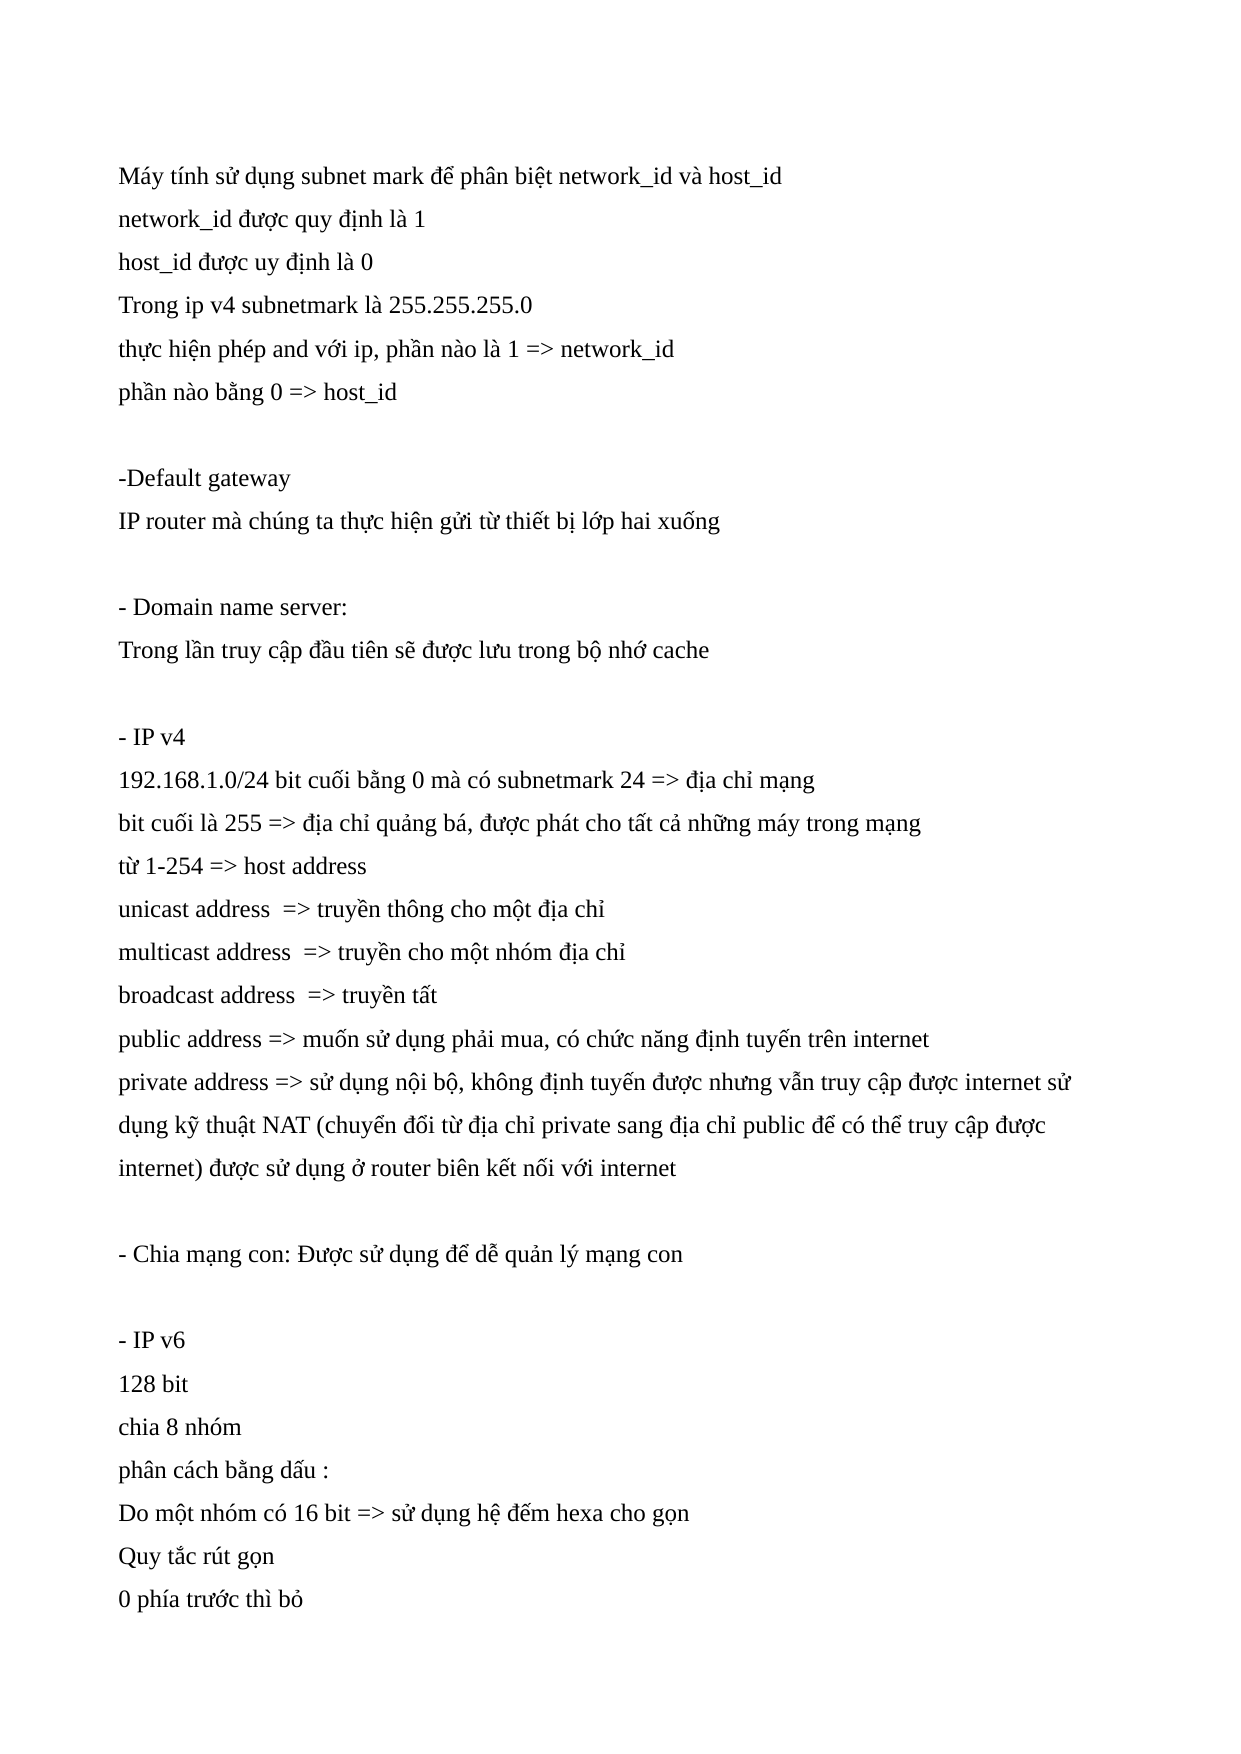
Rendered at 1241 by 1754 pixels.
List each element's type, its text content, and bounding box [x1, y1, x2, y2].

text 0 phía trước thì bỏ [118, 1584, 1122, 1613]
text unicast address => truyền thông cho một địa chỉ [118, 894, 1122, 923]
text Máy tính sử dụng subnet mark để phân biệt network_id và host_id [118, 161, 1122, 190]
text 128 bit [118, 1369, 1122, 1397]
text - IP v6 [118, 1326, 1122, 1354]
text broadcast address => truyền tất [118, 981, 1122, 1009]
text IP router mà chúng ta thực hiện gửi từ thiết bị lớp hai xuống [118, 506, 1122, 535]
text private address => sử dụng nội bộ, không định tuyến được nhưng vẫn truy cập được internet sử dụng kỹ thuật NAT (chuyển đổi từ địa chỉ private sang địa chỉ public để có thể truy cập được internet) được sử dụng ở router biên kết nối với internet [118, 1067, 1122, 1182]
text thực hiện phép and với ip, phần nào là 1 => network_id [118, 334, 1122, 362]
text từ 1-254 => host address [118, 851, 1122, 880]
text phân cách bằng dấu : [118, 1455, 1122, 1484]
text Trong ip v4 subnetmark là 255.255.255.0 [118, 291, 1122, 319]
text host_id được uy định là 0 [118, 247, 1122, 276]
text multicast address => truyền cho một nhóm địa chỉ [118, 937, 1122, 966]
text phần nào bằng 0 => host_id [118, 377, 1122, 406]
text bit cuối là 255 => địa chỉ quảng bá, được phát cho tất cả những máy trong mạng [118, 808, 1122, 837]
text network_id được quy định là 1 [118, 204, 1122, 233]
text - Chia mạng con: Được sử dụng để dễ quản lý mạng con [118, 1239, 1122, 1268]
text chia 8 nhóm [118, 1412, 1122, 1441]
text Trong lần truy cập đầu tiên sẽ được lưu trong bộ nhớ cache [118, 636, 1122, 664]
text Do một nhóm có 16 bit => sử dụng hệ đếm hexa cho gọn [118, 1498, 1122, 1527]
text -Default gateway [118, 463, 1122, 492]
text 192.168.1.0/24 bit cuối bằng 0 mà có subnetmark 24 => địa chỉ mạng [118, 765, 1122, 794]
text - IP v4 [118, 722, 1122, 751]
text public address => muốn sử dụng phải mua, có chức năng định tuyến trên internet [118, 1024, 1122, 1052]
text - Domain name server: [118, 592, 1122, 621]
text Quy tắc rút gọn [118, 1541, 1122, 1570]
